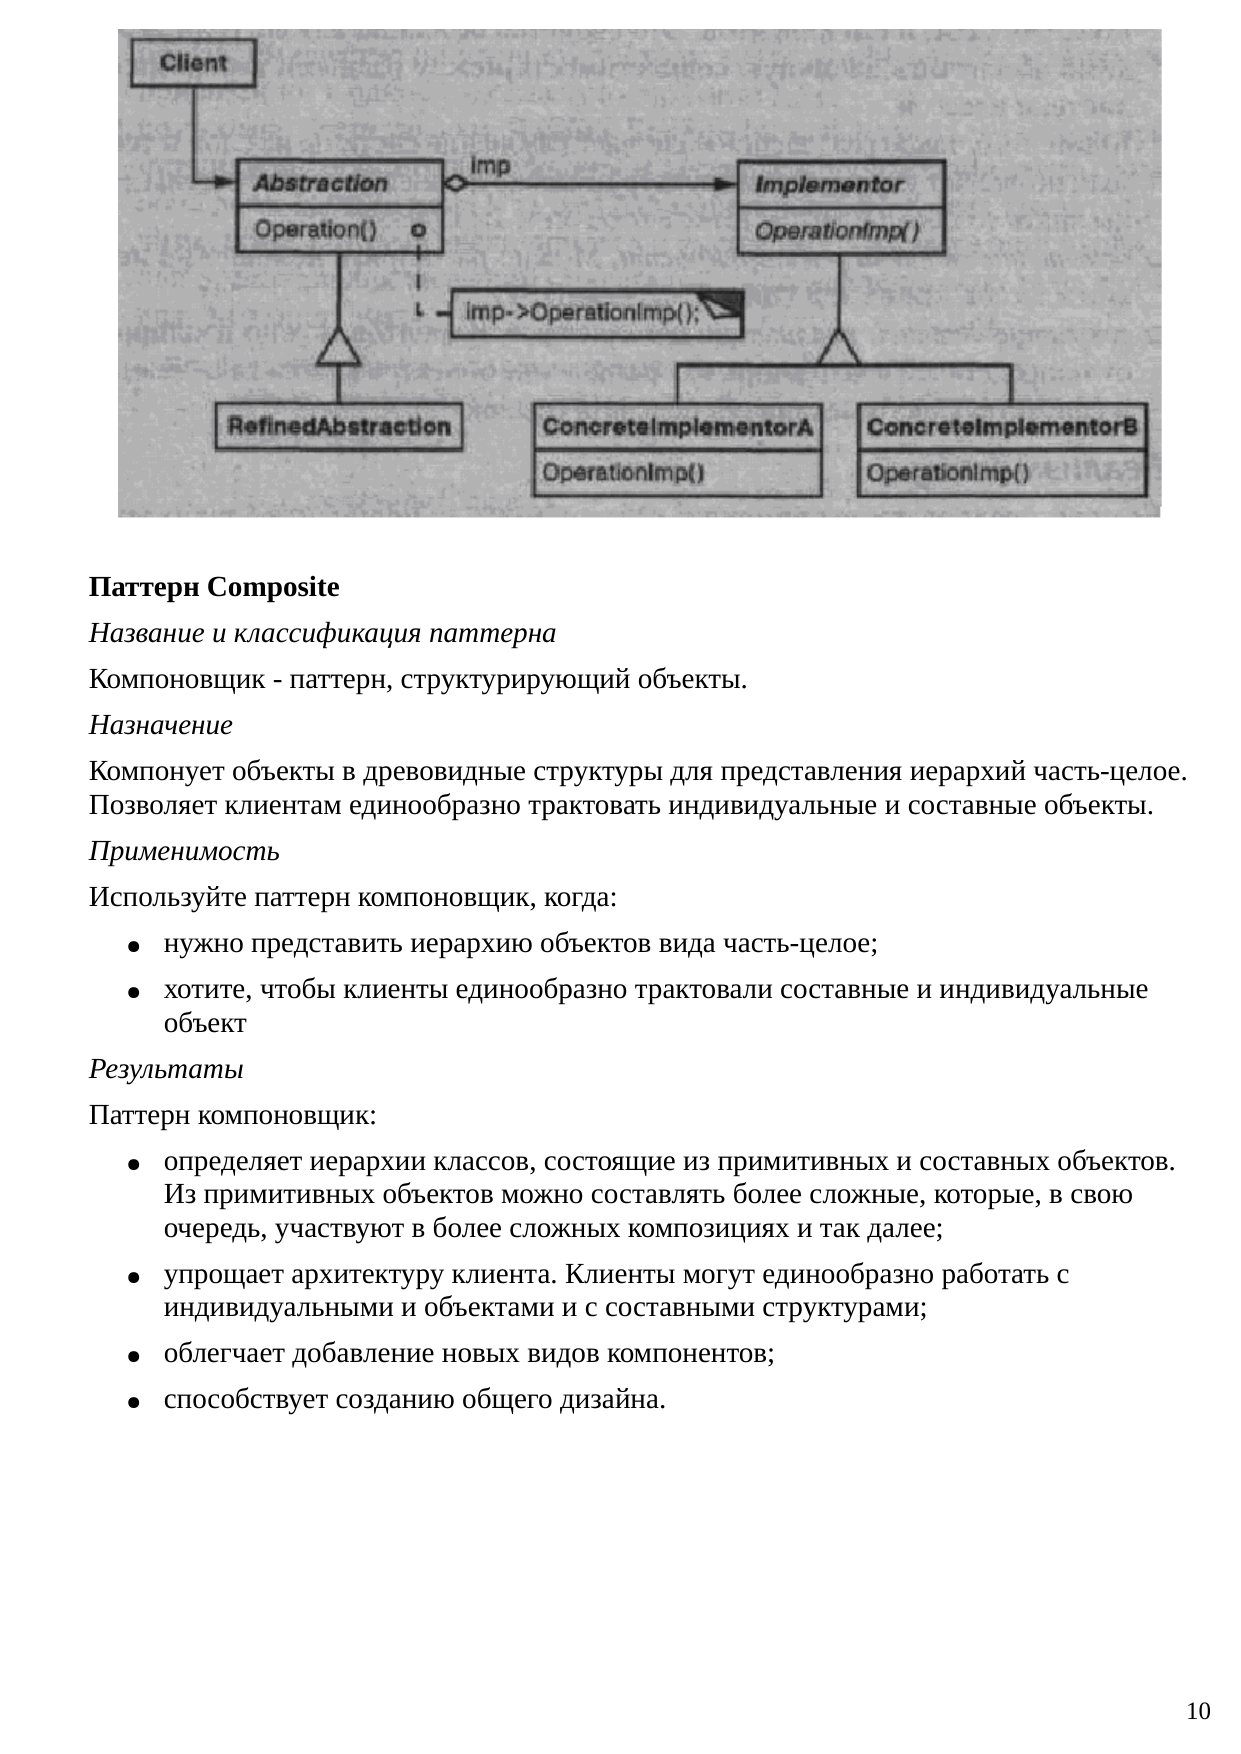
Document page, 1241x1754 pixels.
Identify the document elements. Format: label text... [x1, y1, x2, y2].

text Назначение [88, 707, 1211, 741]
text Паттерн компоновщик: [88, 1097, 1211, 1130]
text Компонует объекты в древовидные структуры для представления иерархий часть-целое. Позволяет клиентам единообразно трактовать индивидуальные и составные объекты. [88, 753, 1211, 821]
list хотите, чтобы клиенты единообразно трактовали составные и индивидуальные объект [126, 971, 1211, 1038]
list определяет иерархии классов, состоящие из примитивных и составных объектов. Из примитивных объектов можно составлять более сложные, которые, в свою очередь, участвуют в более сложных композициях и так далее; [126, 1143, 1211, 1243]
text Компоновщик - паттерн, структурирующий объекты. [88, 661, 1211, 695]
text Название и классификация паттерна [88, 615, 1211, 649]
list способствует созданию общего дизайна. [126, 1382, 1211, 1415]
list облегчает добавление новых видов компонентов; [126, 1336, 1211, 1369]
text Паттерн Composite [88, 569, 1211, 603]
list нужно представить иерархию объектов вида часть-целое; [126, 925, 1211, 959]
list упрощает архитектуру клиента. Клиенты могут единообразно работать с индивидуальными и объектами и с составными структурами; [126, 1256, 1211, 1323]
text Используйте паттерн компоновщик, когда: [88, 879, 1211, 913]
text Результаты [88, 1051, 1211, 1084]
text Применимость [88, 833, 1211, 867]
